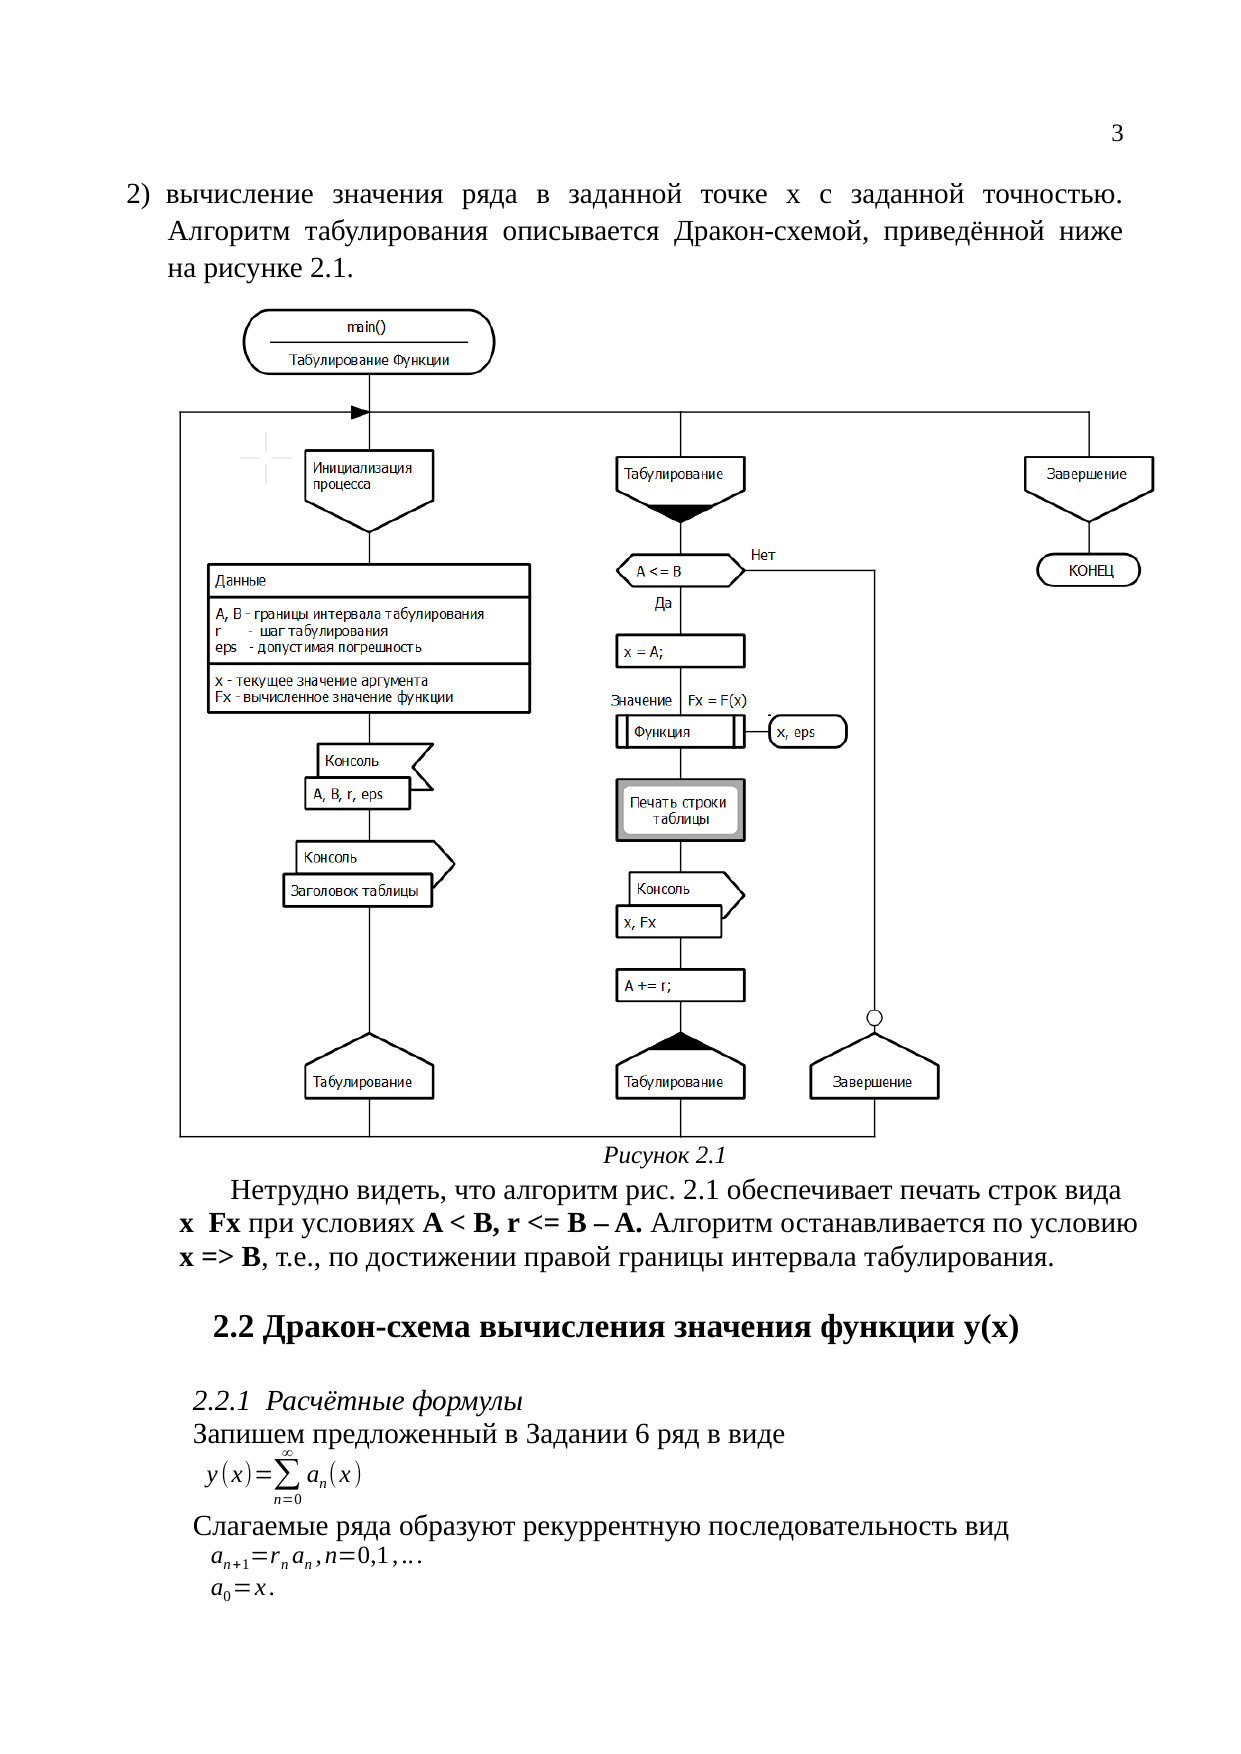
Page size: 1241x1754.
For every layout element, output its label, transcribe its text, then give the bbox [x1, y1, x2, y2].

list 2.2 Дракон-схема вычисления значения функции y(x) [91, 1306, 1141, 1344]
text 2.2.1 Расчётные формулы [193, 1383, 1123, 1416]
list Рисунок 2.1 [167, 1140, 1165, 1169]
list вычисление значения ряда в заданной точке x с заданной точностью. Алгоритм табулирования описывается Дракон-схемой, приведённой ниже на рисунке 2.1. [126, 176, 1123, 284]
list Нетрудно видеть, что алгоритм рис. 2.1 обеспечивает печать строк вида x Fx при условиях A < B, r <= B – A. Алгоритм останавливается по условию x => B, т.е., по достижении правой границы интервала табулирования. [179, 1172, 1141, 1273]
picture [167, 299, 1165, 1140]
text Слагаемые ряда образуют рекуррентную последовательность вид [193, 1508, 1123, 1542]
text Запишем предложенный в Задании 6 ряд в виде [91, 1416, 1123, 1450]
